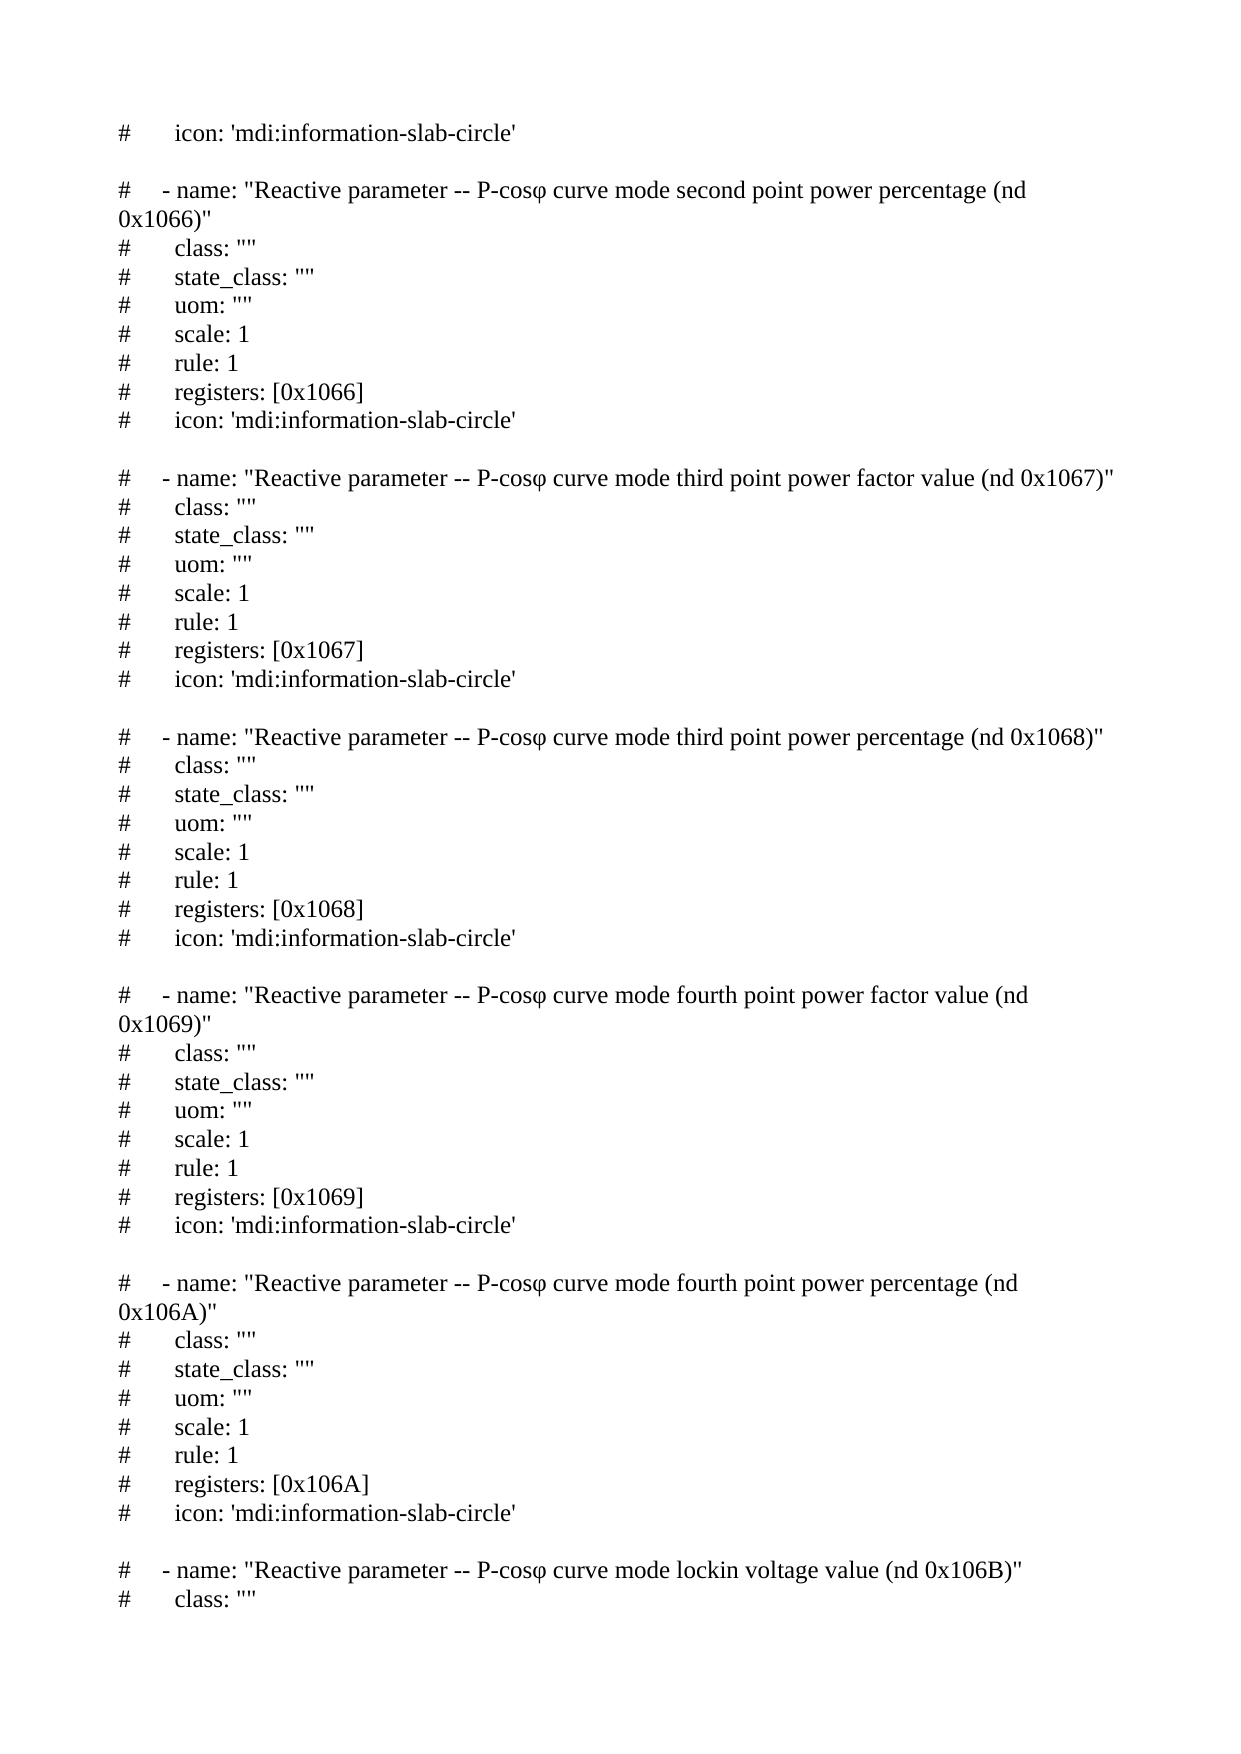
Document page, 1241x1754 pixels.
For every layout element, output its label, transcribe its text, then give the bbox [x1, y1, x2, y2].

text # - name: "Reactive parameter -- P-cosφ curve mode third point power percentage (nd 0x1068)" [118, 722, 1122, 751]
text # - name: "Reactive parameter -- P-cosφ curve mode lockin voltage value (nd 0x106B)" [118, 1556, 1122, 1584]
text # uom: "" [118, 1383, 1122, 1412]
text # rule: 1 [118, 1441, 1122, 1469]
text # rule: 1 [118, 607, 1122, 636]
text # - name: "Reactive parameter -- P-cosφ curve mode second point power percentage (nd 0x1066)" [118, 176, 1122, 233]
text # icon: 'mdi:information-slab-circle' [118, 923, 1122, 952]
text # - name: "Reactive parameter -- P-cosφ curve mode third point power factor value (nd 0x1067)" [118, 463, 1122, 492]
text # state_class: "" [118, 262, 1122, 291]
text # scale: 1 [118, 1412, 1122, 1441]
text # state_class: "" [118, 521, 1122, 549]
text # rule: 1 [118, 866, 1122, 894]
text # uom: "" [118, 808, 1122, 837]
text # class: "" [118, 751, 1122, 779]
text # state_class: "" [118, 779, 1122, 808]
text # class: "" [118, 233, 1122, 262]
text # rule: 1 [118, 348, 1122, 377]
text # scale: 1 [118, 1124, 1122, 1153]
text # class: "" [118, 1584, 1122, 1613]
text # icon: 'mdi:information-slab-circle' [118, 406, 1122, 434]
text # icon: 'mdi:information-slab-circle' [118, 664, 1122, 693]
text # rule: 1 [118, 1153, 1122, 1182]
text # class: "" [118, 1326, 1122, 1354]
text # class: "" [118, 492, 1122, 521]
text # state_class: "" [118, 1354, 1122, 1383]
text # registers: [0x1066] [118, 377, 1122, 406]
text # icon: 'mdi:information-slab-circle' [118, 118, 1122, 147]
text # - name: "Reactive parameter -- P-cosφ curve mode fourth point power factor value (nd 0x1069)" [118, 981, 1122, 1038]
text # registers: [0x1067] [118, 636, 1122, 664]
text # registers: [0x106A] [118, 1469, 1122, 1498]
text # registers: [0x1068] [118, 894, 1122, 923]
text # icon: 'mdi:information-slab-circle' [118, 1211, 1122, 1239]
text # uom: "" [118, 291, 1122, 319]
text # icon: 'mdi:information-slab-circle' [118, 1498, 1122, 1527]
text # scale: 1 [118, 319, 1122, 348]
text # class: "" [118, 1038, 1122, 1067]
text # uom: "" [118, 1096, 1122, 1124]
text # state_class: "" [118, 1067, 1122, 1096]
text # uom: "" [118, 549, 1122, 578]
text # registers: [0x1069] [118, 1182, 1122, 1211]
text # scale: 1 [118, 837, 1122, 866]
text # scale: 1 [118, 578, 1122, 607]
text # - name: "Reactive parameter -- P-cosφ curve mode fourth point power percentage (nd 0x106A)" [118, 1268, 1122, 1326]
